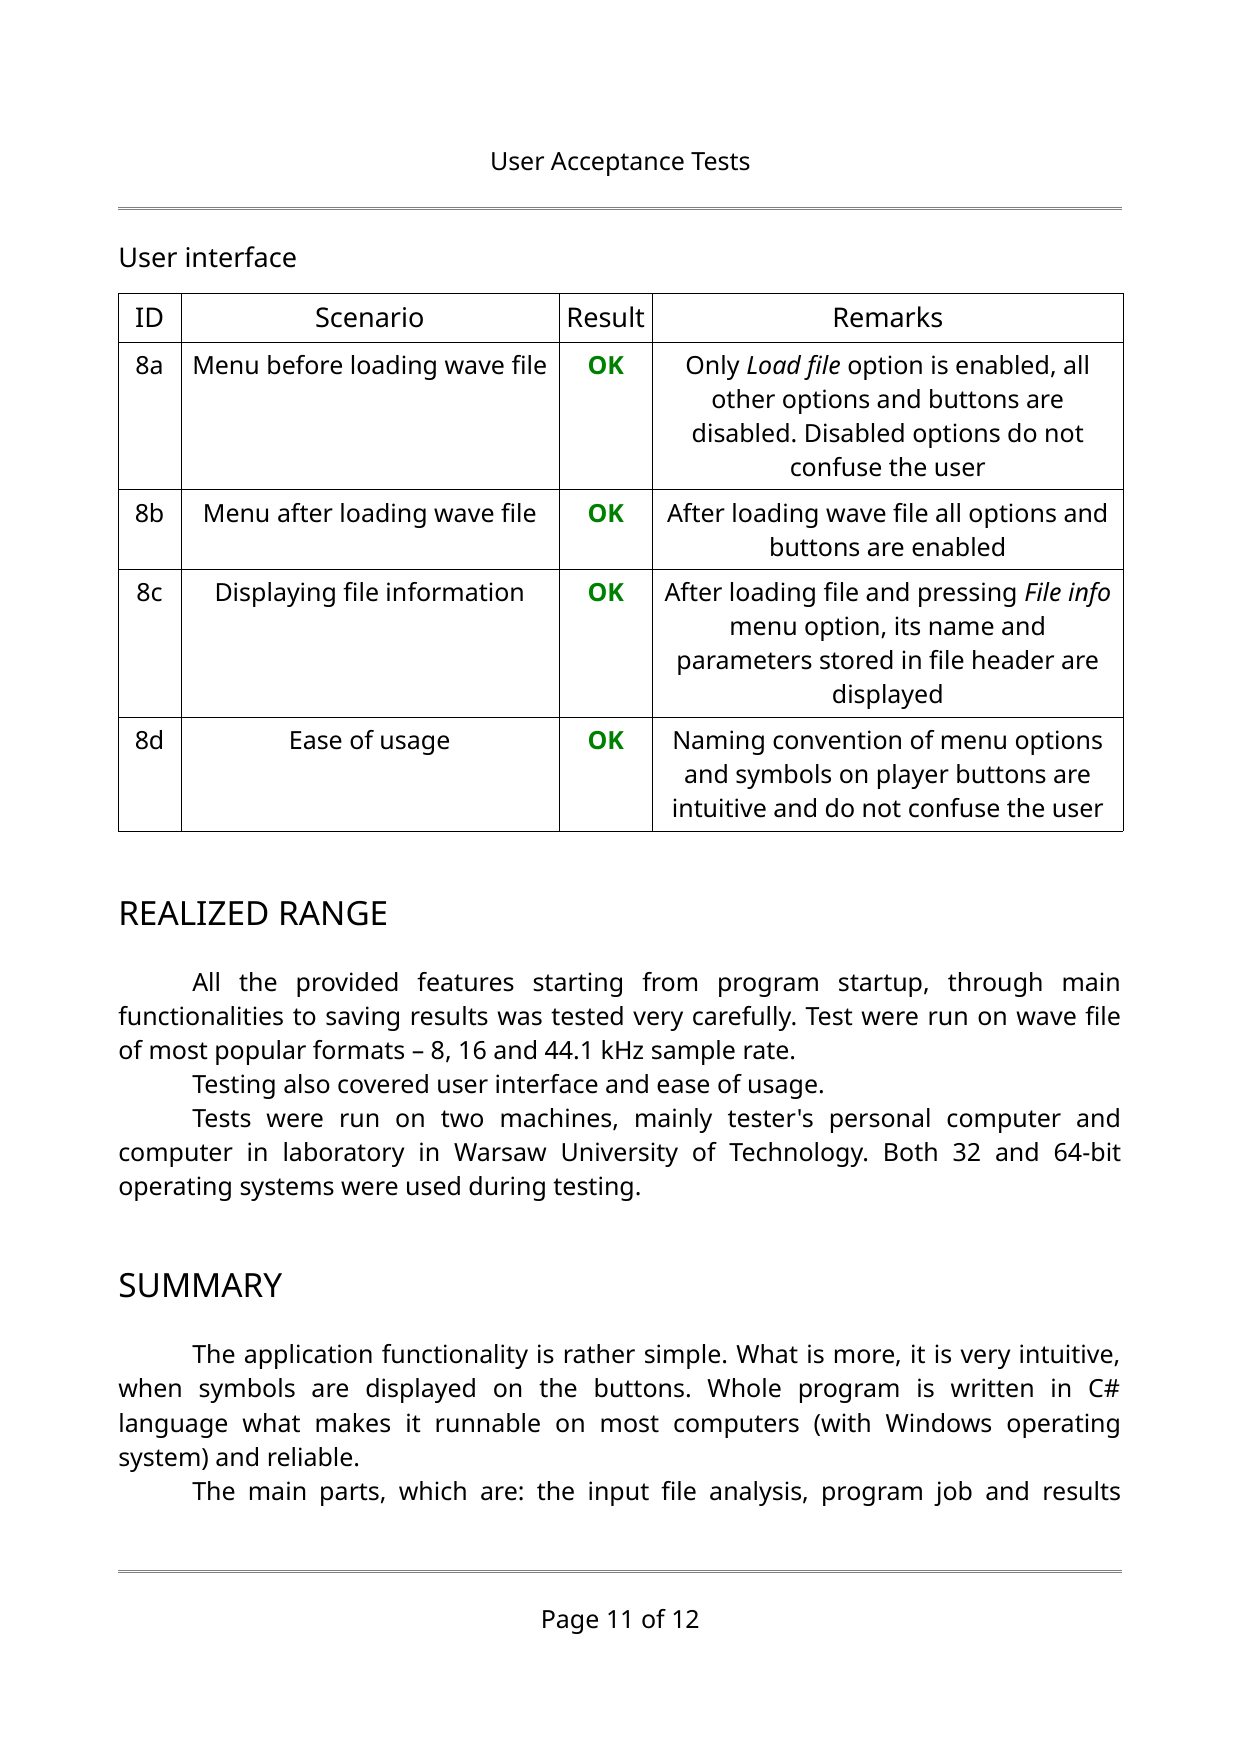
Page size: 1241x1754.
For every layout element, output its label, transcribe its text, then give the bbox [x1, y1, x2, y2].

table_cell Menu before loading wave file [182, 343, 559, 489]
table_cell Naming convention of menu options and symbols on player buttons are intuitive and do not confuse the user [653, 718, 1123, 831]
subtitle User interface [118, 238, 1122, 275]
table_cell 8b [119, 490, 181, 569]
text The application functionality is rather simple. What is more, it is very intuitive, when symbols are displayed on the buttons. Whole program is written in C# language what makes it runnable on most computers (with Windows operating system) and reliable. [118, 1337, 1122, 1473]
table_cell Menu after loading wave file [182, 490, 559, 569]
text The main parts, which are: the input file analysis, program job and results [118, 1473, 1122, 1507]
text Testing also covered user interface and ease of usage. [118, 1067, 1122, 1101]
table_cell 8d [119, 718, 181, 831]
table_cell 8a [119, 343, 181, 489]
subtitle SUMMARY [118, 1262, 1122, 1308]
table_cell 8c [119, 570, 181, 717]
table_cell Displaying file information [182, 570, 559, 717]
table_cell After loading file and pressing File info menu option, its name and parameters stored in file header are displayed [653, 570, 1123, 717]
table_header Scenario [182, 294, 559, 342]
table_cell Only Load file option is enabled, all other options and buttons are disabled. Disabled options do not confuse the user [653, 343, 1123, 489]
table_cell Ease of usage [182, 718, 559, 831]
table_cell OK [560, 570, 652, 717]
subtitle REALIZED RANGE [118, 890, 1122, 935]
table_header ID [119, 294, 181, 342]
text Tests were run on two machines, mainly tester's personal computer and computer in laboratory in Warsaw University of Technology. Both 32 and 64-bit operating systems were used during testing. [118, 1101, 1122, 1203]
table_cell OK [560, 718, 652, 831]
table_cell OK [560, 343, 652, 489]
text All the provided features starting from program startup, through main functionalities to saving results was tested very carefully. Test were run on wave file of most popular formats – 8, 16 and 44.1 kHz sample rate. [118, 965, 1122, 1067]
table_cell After loading wave file all options and buttons are enabled [653, 490, 1123, 569]
table_header Result [560, 294, 652, 342]
table_header Remarks [653, 294, 1123, 342]
table_cell OK [560, 490, 652, 569]
